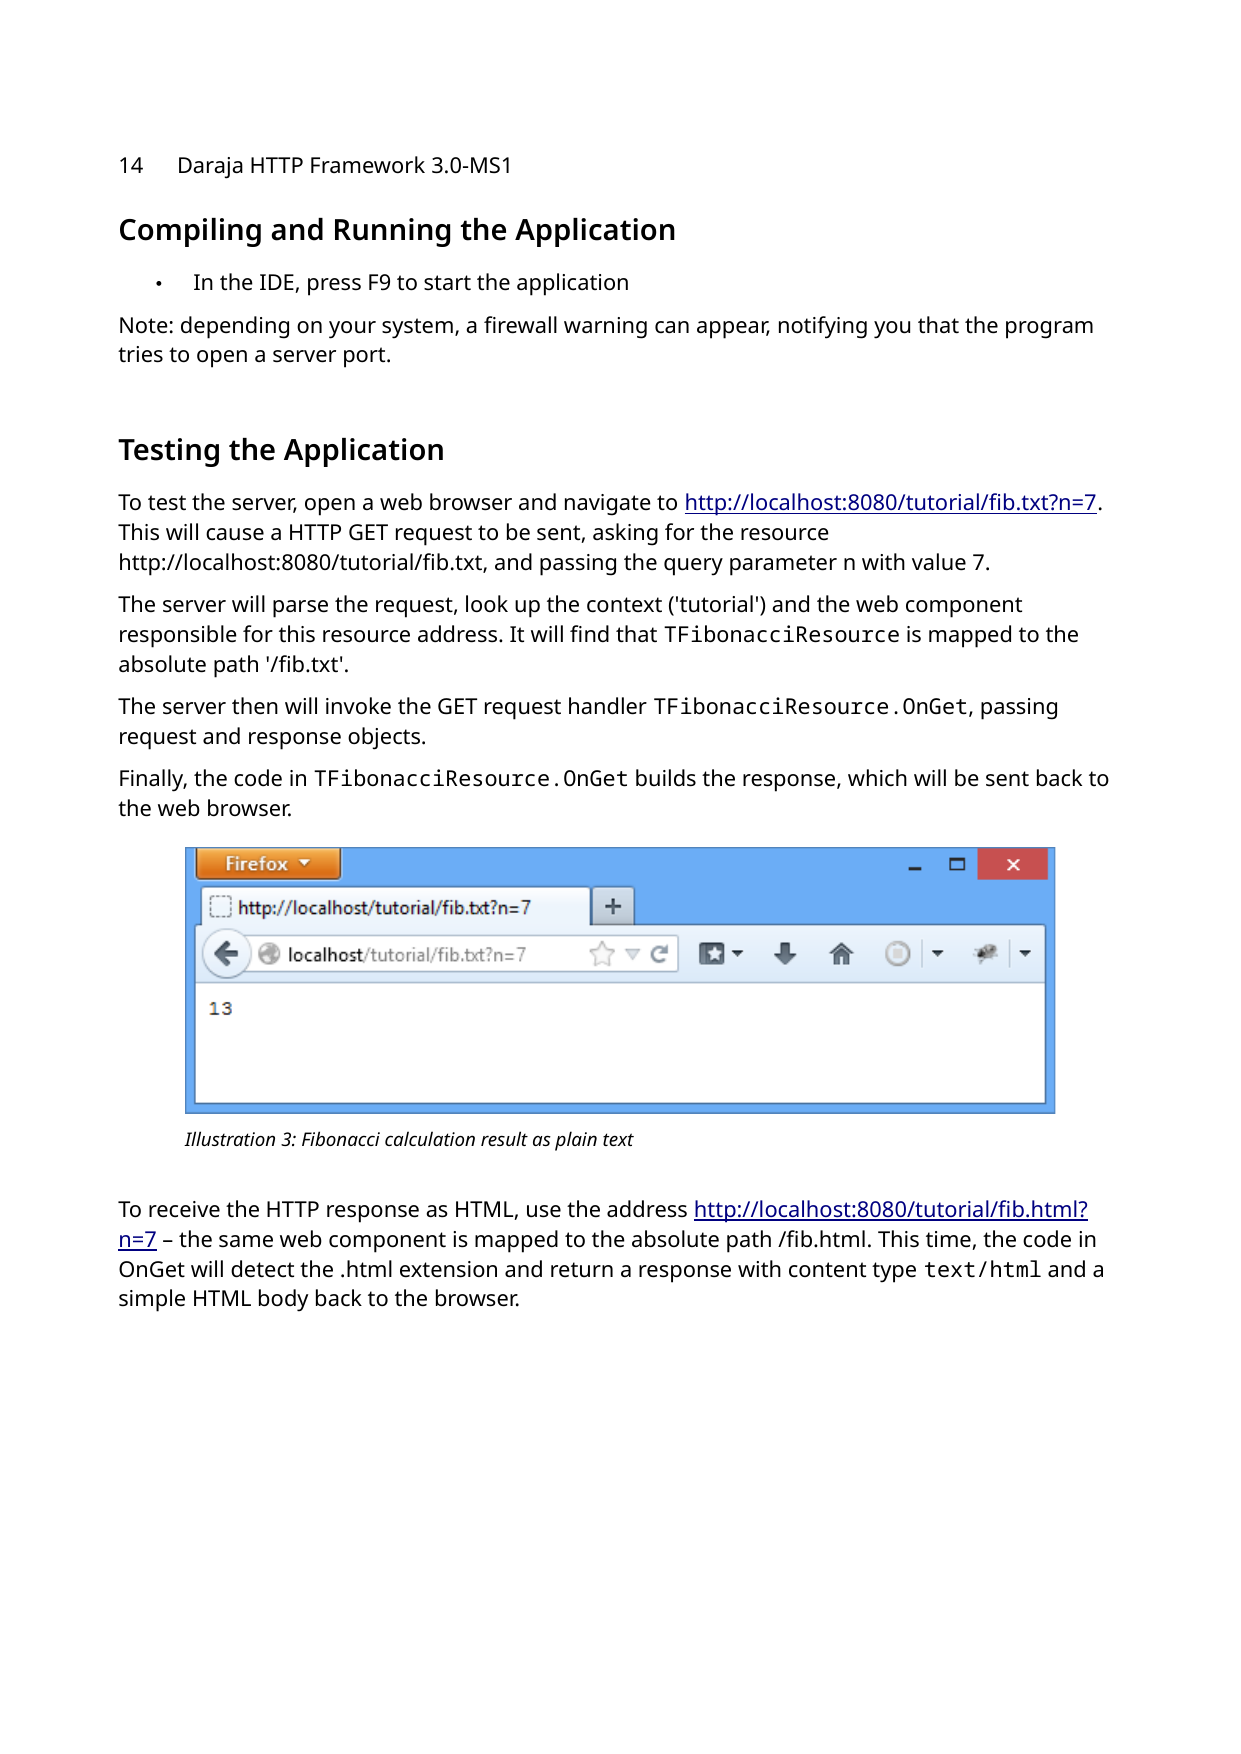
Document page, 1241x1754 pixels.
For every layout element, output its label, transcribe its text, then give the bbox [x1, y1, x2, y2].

text To receive the HTTP response as HTML, use the address http://localhost:8080/tutorial/fib.html?n=7 – the same web component is mapped to the absolute path /fib.html. This time, the code in OnGet will detect the .html extension and return a response with content type text/html and a simple HTML body back to the browser. [118, 1194, 1122, 1313]
text The server then will invoke the GET request handler TFibonacciResource.OnGet, passing request and response objects. [118, 691, 1122, 751]
subtitle Compiling and Running the Application [118, 209, 1122, 249]
text Illustration 3: Fibonacci calculation result as plain text [185, 1114, 1055, 1152]
text Finally, the code in TFibonacciResource.OnGet builds the response, which will be sent back to the web browser. [118, 763, 1122, 823]
subtitle Testing the Application [118, 429, 1122, 469]
text The server will parse the request, look up the context ('tutorial') and the web component responsible for this resource address. It will find that TFibonacciResource is mapped to the absolute path '/fib.txt'. [118, 589, 1122, 679]
text To test the server, open a web browser and navigate to http://localhost:8080/tutorial/fib.txt?n=7. This will cause a HTTP GET request to be sent, asking for the resource http://localhost:8080/tutorial/fib.txt, and passing the query parameter n with value 7. [118, 487, 1122, 577]
picture [185, 847, 1056, 1114]
text Note: depending on your system, a firewall warning can appear, notifying you that the program tries to open a server port. [118, 309, 1122, 369]
list In the IDE, press F9 to start the application [156, 267, 1122, 297]
